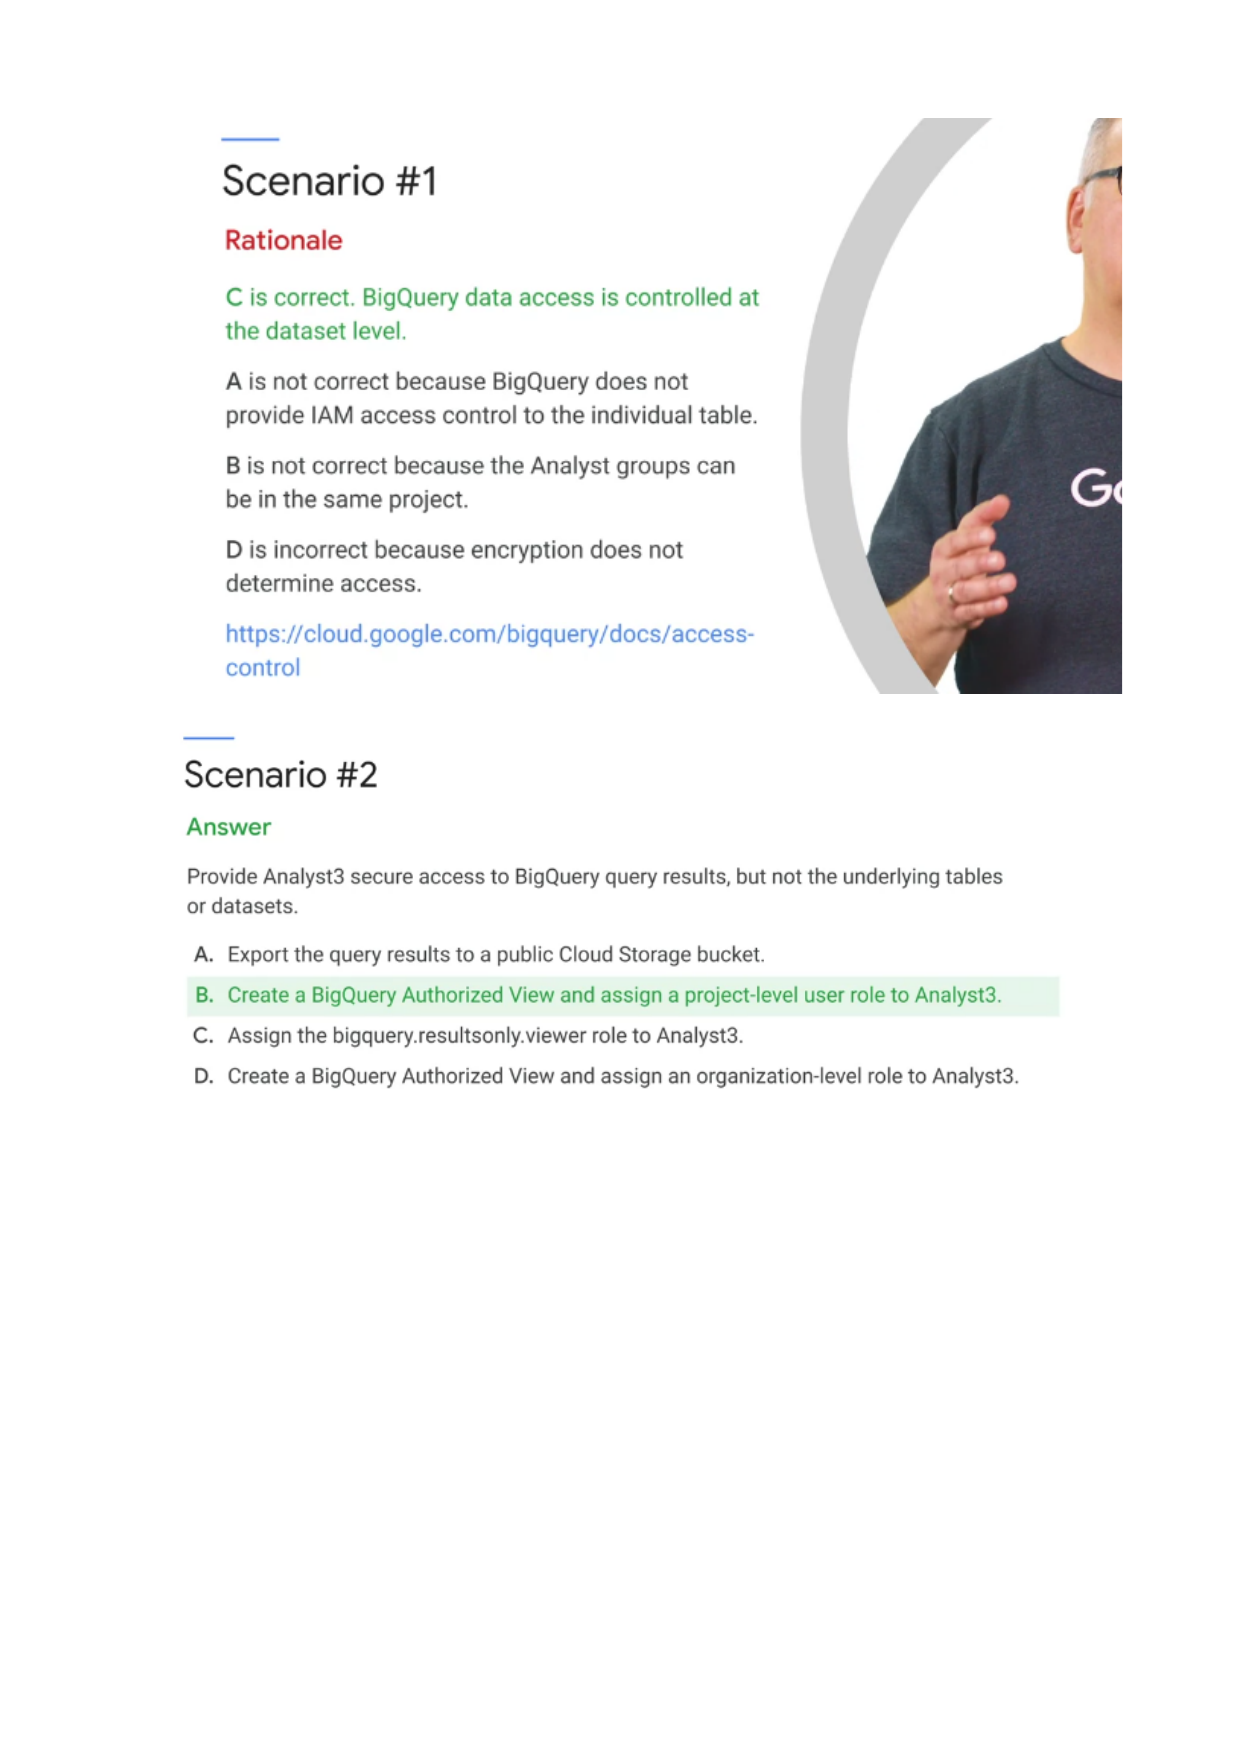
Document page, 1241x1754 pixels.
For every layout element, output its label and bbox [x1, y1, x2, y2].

picture [118, 722, 1123, 1107]
picture [118, 118, 1123, 694]
